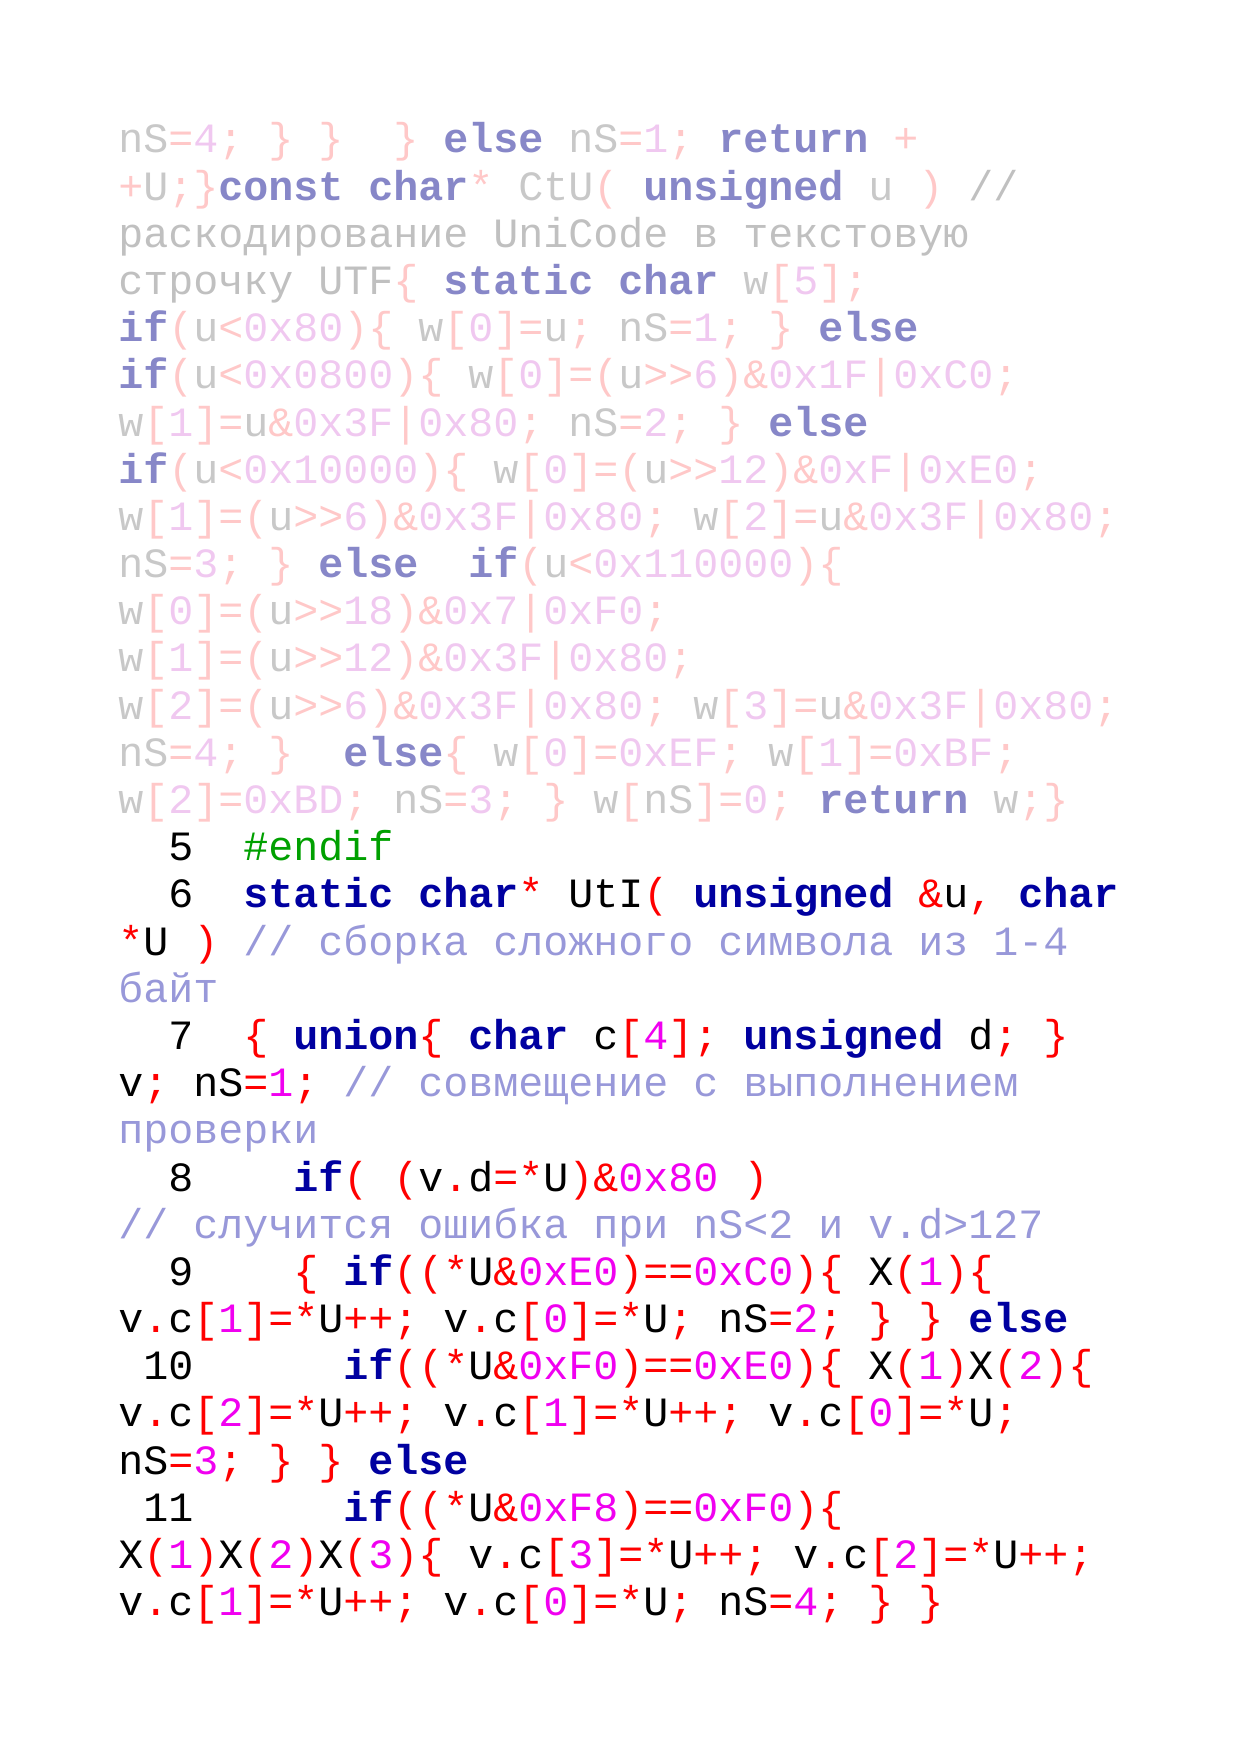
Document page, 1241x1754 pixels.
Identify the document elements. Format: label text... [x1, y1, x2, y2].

subtitle 6 static char* UtI( unsigned &u, char *U ) // сборка сложного символа из 1-4 байт [118, 873, 1122, 1015]
subtitle 9 { if((*U&0xE0)==0xC0){ X(1){ v.c[1]=*U++; v.c[0]=*U; nS=2; } } else [118, 1251, 1122, 1345]
subtitle 5 #endif [118, 826, 1122, 873]
subtitle 10 if((*U&0xF0)==0xE0){ X(1)X(2){ v.c[2]=*U++; v.c[1]=*U++; v.c[0]=*U; nS=3; } } else [118, 1345, 1122, 1487]
subtitle 11 if((*U&0xF8)==0xF0){ X(1)X(2)X(3){ v.c[3]=*U++; v.c[2]=*U++; v.c[1]=*U++; v.c[0]=*U; nS=4; } } [118, 1487, 1122, 1628]
subtitle 8 if( (v.d=*U)&0x80 ) // случится ошибка при nS<2 и v.d>127 [118, 1156, 1122, 1251]
subtitle 7 { union{ char c[4]; unsigned d; } v; nS=1; // совмещение с выполнением проверки [118, 1015, 1122, 1156]
subtitle nS=4; } } } else nS=1; return ++U;}const char* CtU( unsigned u ) // раскодирование UniCode в текстовую строчку UTF{ static char w[5]; if(u<0x80){ w[0]=u; nS=1; } else if(u<0x0800){ w[0]=(u>>6)&0x1F|0xC0; w[1]=u&0x3F|0x80; nS=2; } else if(u<0x10000){ w[0]=(u>>12)&0xF|0xE0; w[1]=(u>>6)&0x3F|0x80; w[2]=u&0x3F|0x80; nS=3; } else if(u<0x110000){ w[0]=(u>>18)&0x7|0xF0; w[1]=(u>>12)&0x3F|0x80; w[2]=(u>>6)&0x3F|0x80; w[3]=u&0x3F|0x80; nS=4; } else{ w[0]=0xEF; w[1]=0xBF; w[2]=0xBD; nS=3; } w[nS]=0; return w;} [118, 118, 1122, 826]
